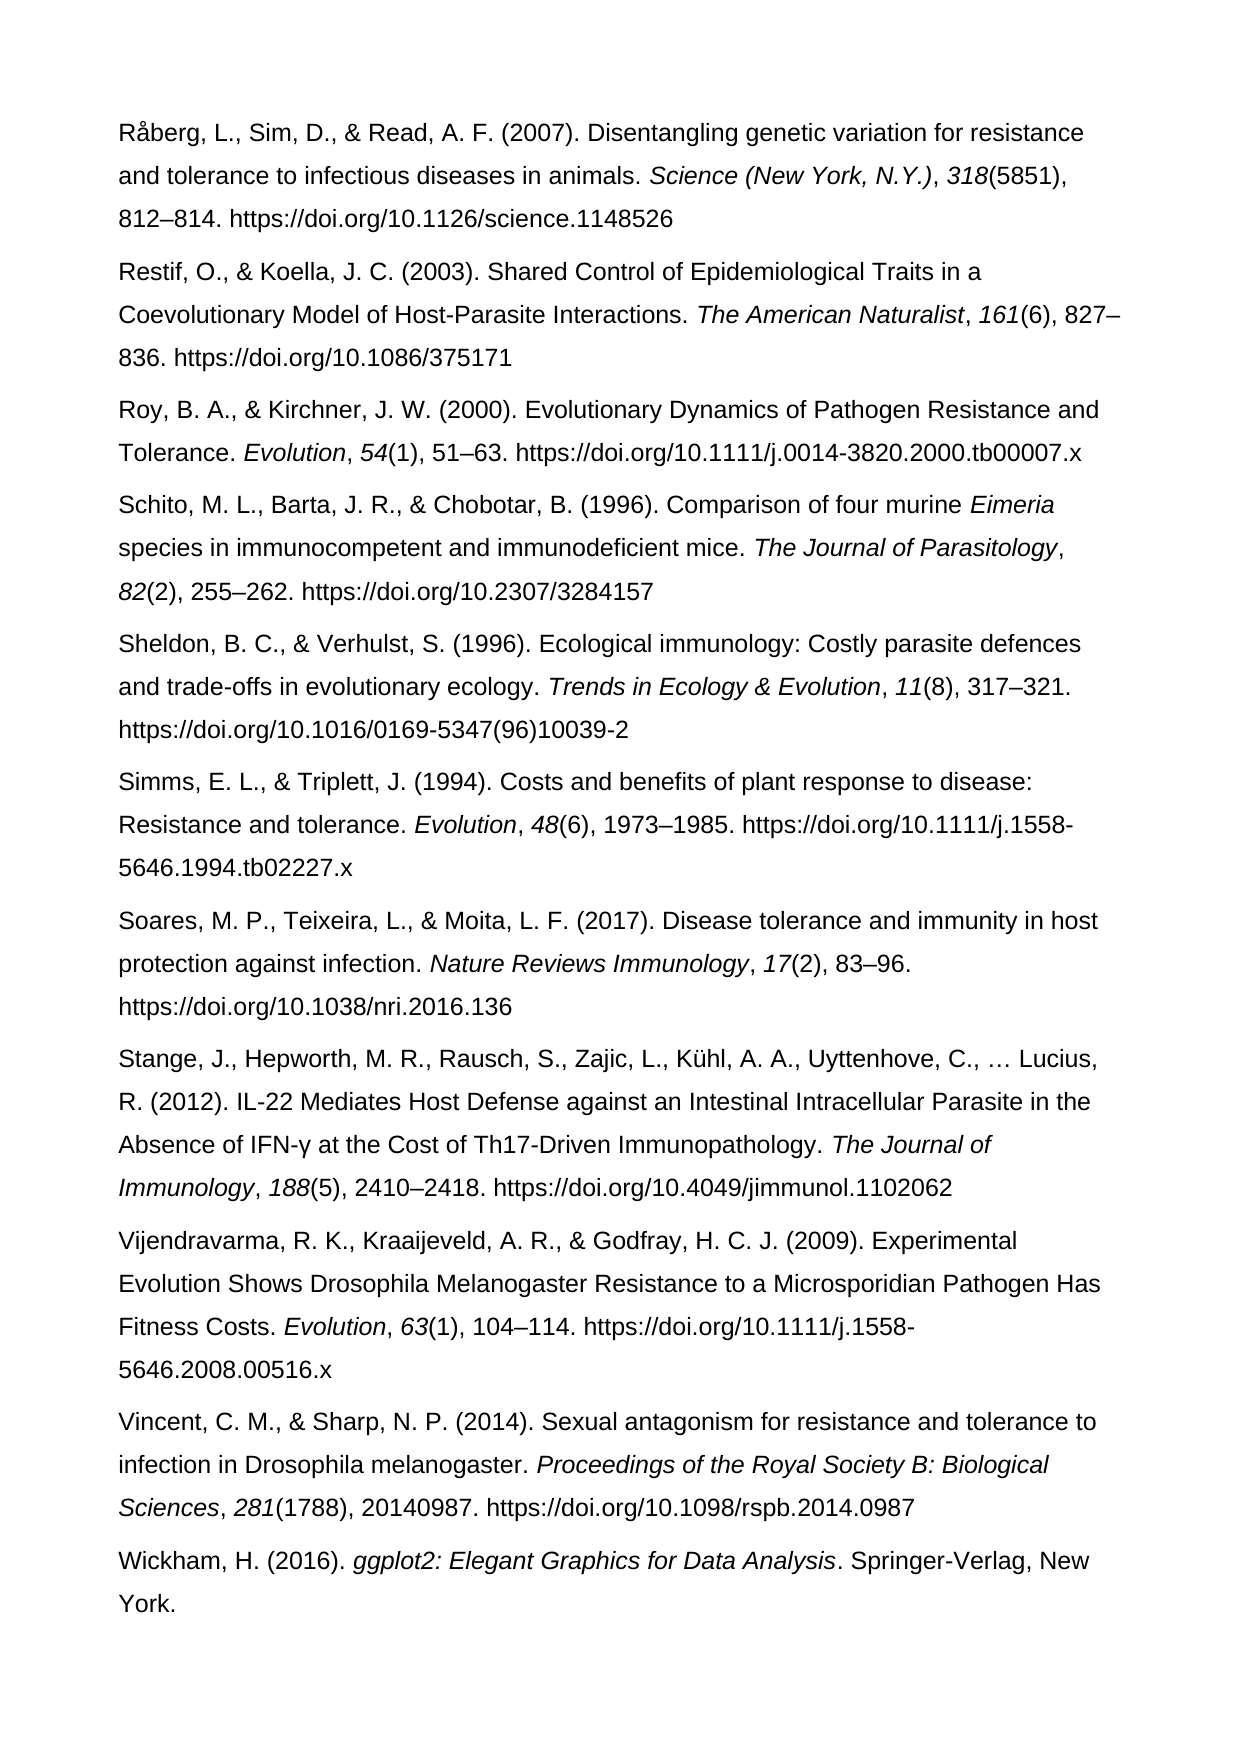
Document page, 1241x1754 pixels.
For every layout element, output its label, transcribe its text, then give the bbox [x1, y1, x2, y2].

text Soares, M. P., Teixeira, L., & Moita, L. F. (2017). Disease tolerance and immunity in host protection against infection. Nature Reviews Immunology, 17(2), 83–96. https://doi.org/10.1038/nri.2016.136 [118, 906, 1122, 1021]
text Vincent, C. M., & Sharp, N. P. (2014). Sexual antagonism for resistance and tolerance to infection in Drosophila melanogaster. Proceedings of the Royal Society B: Biological Sciences, 281(1788), 20140987. https://doi.org/10.1098/rspb.2014.0987 [118, 1407, 1122, 1522]
text Wickham, H. (2016). ggplot2: Elegant Graphics for Data Analysis. Springer-Verlag, New York. [118, 1546, 1122, 1617]
text Sheldon, B. C., & Verhulst, S. (1996). Ecological immunology: Costly parasite defences and trade-offs in evolutionary ecology. Trends in Ecology & Evolution, 11(8), 317–321. https://doi.org/10.1016/0169-5347(96)10039-2 [118, 629, 1122, 744]
text Vijendravarma, R. K., Kraaijeveld, A. R., & Godfray, H. C. J. (2009). Experimental Evolution Shows Drosophila Melanogaster Resistance to a Microsporidian Pathogen Has Fitness Costs. Evolution, 63(1), 104–114. https://doi.org/10.1111/j.1558-5646.2008.00516.x [118, 1226, 1122, 1384]
text Simms, E. L., & Triplett, J. (1994). Costs and benefits of plant response to disease: Resistance and tolerance. Evolution, 48(6), 1973–1985. https://doi.org/10.1111/j.1558-5646.1994.tb02227.x [118, 767, 1122, 882]
text Råberg, L., Sim, D., & Read, A. F. (2007). Disentangling genetic variation for resistance and tolerance to infectious diseases in animals. Science (New York, N.Y.), 318(5851), 812–814. https://doi.org/10.1126/science.1148526 [118, 118, 1122, 233]
text Stange, J., Hepworth, M. R., Rausch, S., Zajic, L., Kühl, A. A., Uyttenhove, C., … Lucius, R. (2012). IL-22 Mediates Host Defense against an Intestinal Intracellular Parasite in the Absence of IFN-γ at the Cost of Th17-Driven Immunopathology. The Journal of Immunology, 188(5), 2410–2418. https://doi.org/10.4049/jimmunol.1102062 [118, 1044, 1122, 1202]
text Roy, B. A., & Kirchner, J. W. (2000). Evolutionary Dynamics of Pathogen Resistance and Tolerance. Evolution, 54(1), 51–63. https://doi.org/10.1111/j.0014-3820.2000.tb00007.x [118, 395, 1122, 467]
text Restif, O., & Koella, J. C. (2003). Shared Control of Epidemiological Traits in a Coevolutionary Model of Host‐Parasite Interactions. The American Naturalist, 161(6), 827–836. https://doi.org/10.1086/375171 [118, 257, 1122, 372]
text Schito, M. L., Barta, J. R., & Chobotar, B. (1996). Comparison of four murine Eimeria species in immunocompetent and immunodeficient mice. The Journal of Parasitology, 82(2), 255–262. https://doi.org/10.2307/3284157 [118, 490, 1122, 605]
